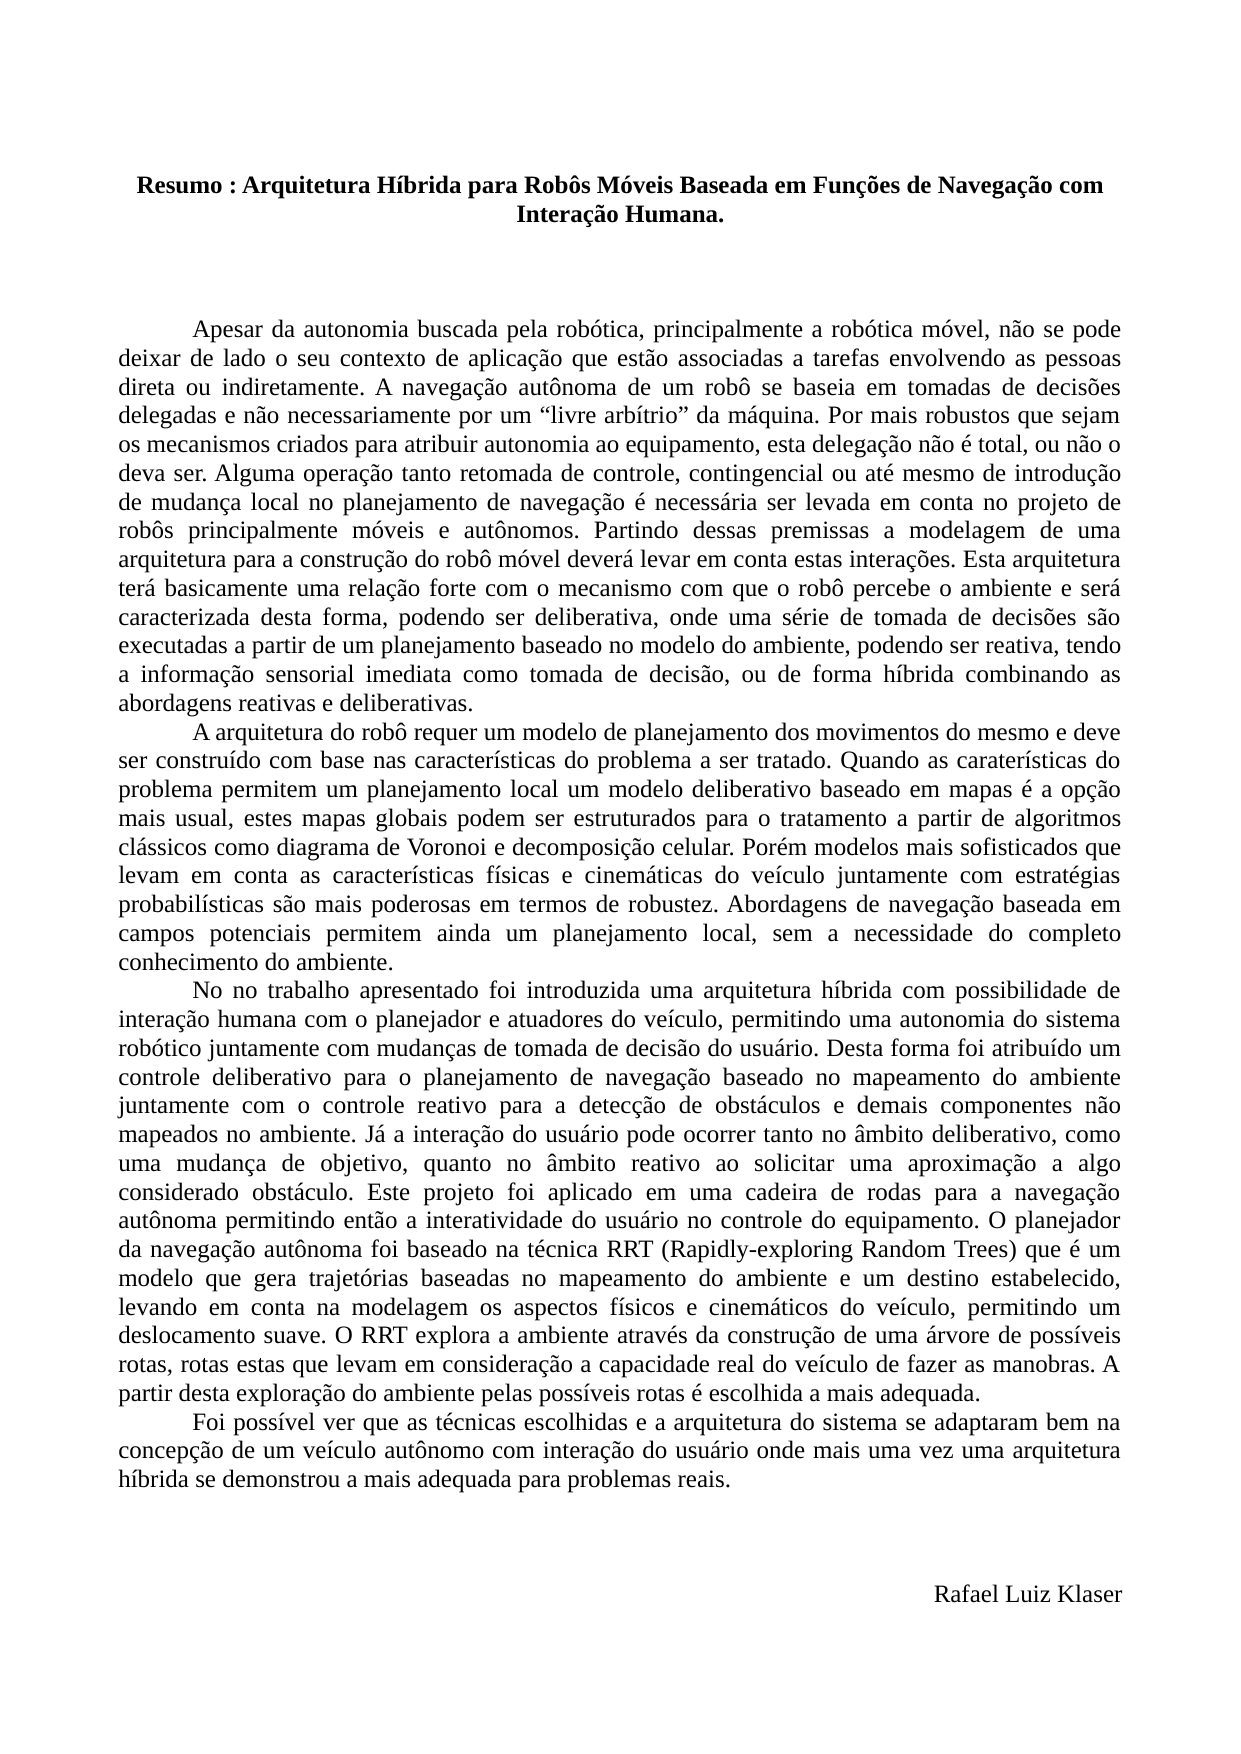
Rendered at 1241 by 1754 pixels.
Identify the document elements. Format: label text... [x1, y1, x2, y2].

text Resumo : Arquitetura Híbrida para Robôs Móveis Baseada em Funções de Navegação com Interação Humana. [118, 171, 1122, 228]
text No no trabalho apresentado foi introduzida uma arquitetura híbrida com possibilidade de interação humana com o planejador e atuadores do veículo, permitindo uma autonomia do sistema robótico juntamente com mudanças de tomada de decisão do usuário. Desta forma foi atribuído um controle deliberativo para o planejamento de navegação baseado no mapeamento do ambiente juntamente com o controle reativo para a detecção de obstáculos e demais componentes não mapeados no ambiente. Já a interação do usuário pode ocorrer tanto no âmbito deliberativo, como uma mudança de objetivo, quanto no âmbito reativo ao solicitar uma aproximação a algo considerado obstáculo. Este projeto foi aplicado em uma cadeira de rodas para a navegação autônoma permitindo então a interatividade do usuário no controle do equipamento. O planejador da navegação autônoma foi baseado na técnica RRT (Rapidly-exploring Random Trees) que é um modelo que gera trajetórias baseadas no mapeamento do ambiente e um destino estabelecido, levando em conta na modelagem os aspectos físicos e cinemáticos do veículo, permitindo um deslocamento suave. O RRT explora a ambiente através da construção de uma árvore de possíveis rotas, rotas estas que levam em consideração a capacidade real do veículo de fazer as manobras. A partir desta exploração do ambiente pelas possíveis rotas é escolhida a mais adequada. [118, 976, 1122, 1407]
text A arquitetura do robô requer um modelo de planejamento dos movimentos do mesmo e deve ser construído com base nas características do problema a ser tratado. Quando as caraterísticas do problema permitem um planejamento local um modelo deliberativo baseado em mapas é a opção mais usual, estes mapas globais podem ser estruturados para o tratamento a partir de algoritmos clássicos como diagrama de Voronoi e decomposição celular. Porém modelos mais sofisticados que levam em conta as características físicas e cinemáticas do veículo juntamente com estratégias probabilísticas são mais poderosas em termos de robustez. Abordagens de navegação baseada em campos potenciais permitem ainda um planejamento local, sem a necessidade do completo conhecimento do ambiente. [118, 717, 1122, 976]
text Rafael Luiz Klaser [118, 1579, 1122, 1608]
text Foi possível ver que as técnicas escolhidas e a arquitetura do sistema se adaptaram bem na concepção de um veículo autônomo com interação do usuário onde mais uma vez uma arquitetura híbrida se demonstrou a mais adequada para problemas reais. [118, 1407, 1122, 1493]
text Apesar da autonomia buscada pela robótica, principalmente a robótica móvel, não se pode deixar de lado o seu contexto de aplicação que estão associadas a tarefas envolvendo as pessoas direta ou indiretamente. A navegação autônoma de um robô se baseia em tomadas de decisões delegadas e não necessariamente por um “livre arbítrio” da máquina. Por mais robustos que sejam os mecanismos criados para atribuir autonomia ao equipamento, esta delegação não é total, ou não o deva ser. Alguma operação tanto retomada de controle, contingencial ou até mesmo de introdução de mudança local no planejamento de navegação é necessária ser levada em conta no projeto de robôs principalmente móveis e autônomos. Partindo dessas premissas a modelagem de uma arquitetura para a construção do robô móvel deverá levar em conta estas interações. Esta arquitetura terá basicamente uma relação forte com o mecanismo com que o robô percebe o ambiente e será caracterizada desta forma, podendo ser deliberativa, onde uma série de tomada de decisões são executadas a partir de um planejamento baseado no modelo do ambiente, podendo ser reativa, tendo a informação sensorial imediata como tomada de decisão, ou de forma híbrida combinando as abordagens reativas e deliberativas. [118, 314, 1122, 717]
